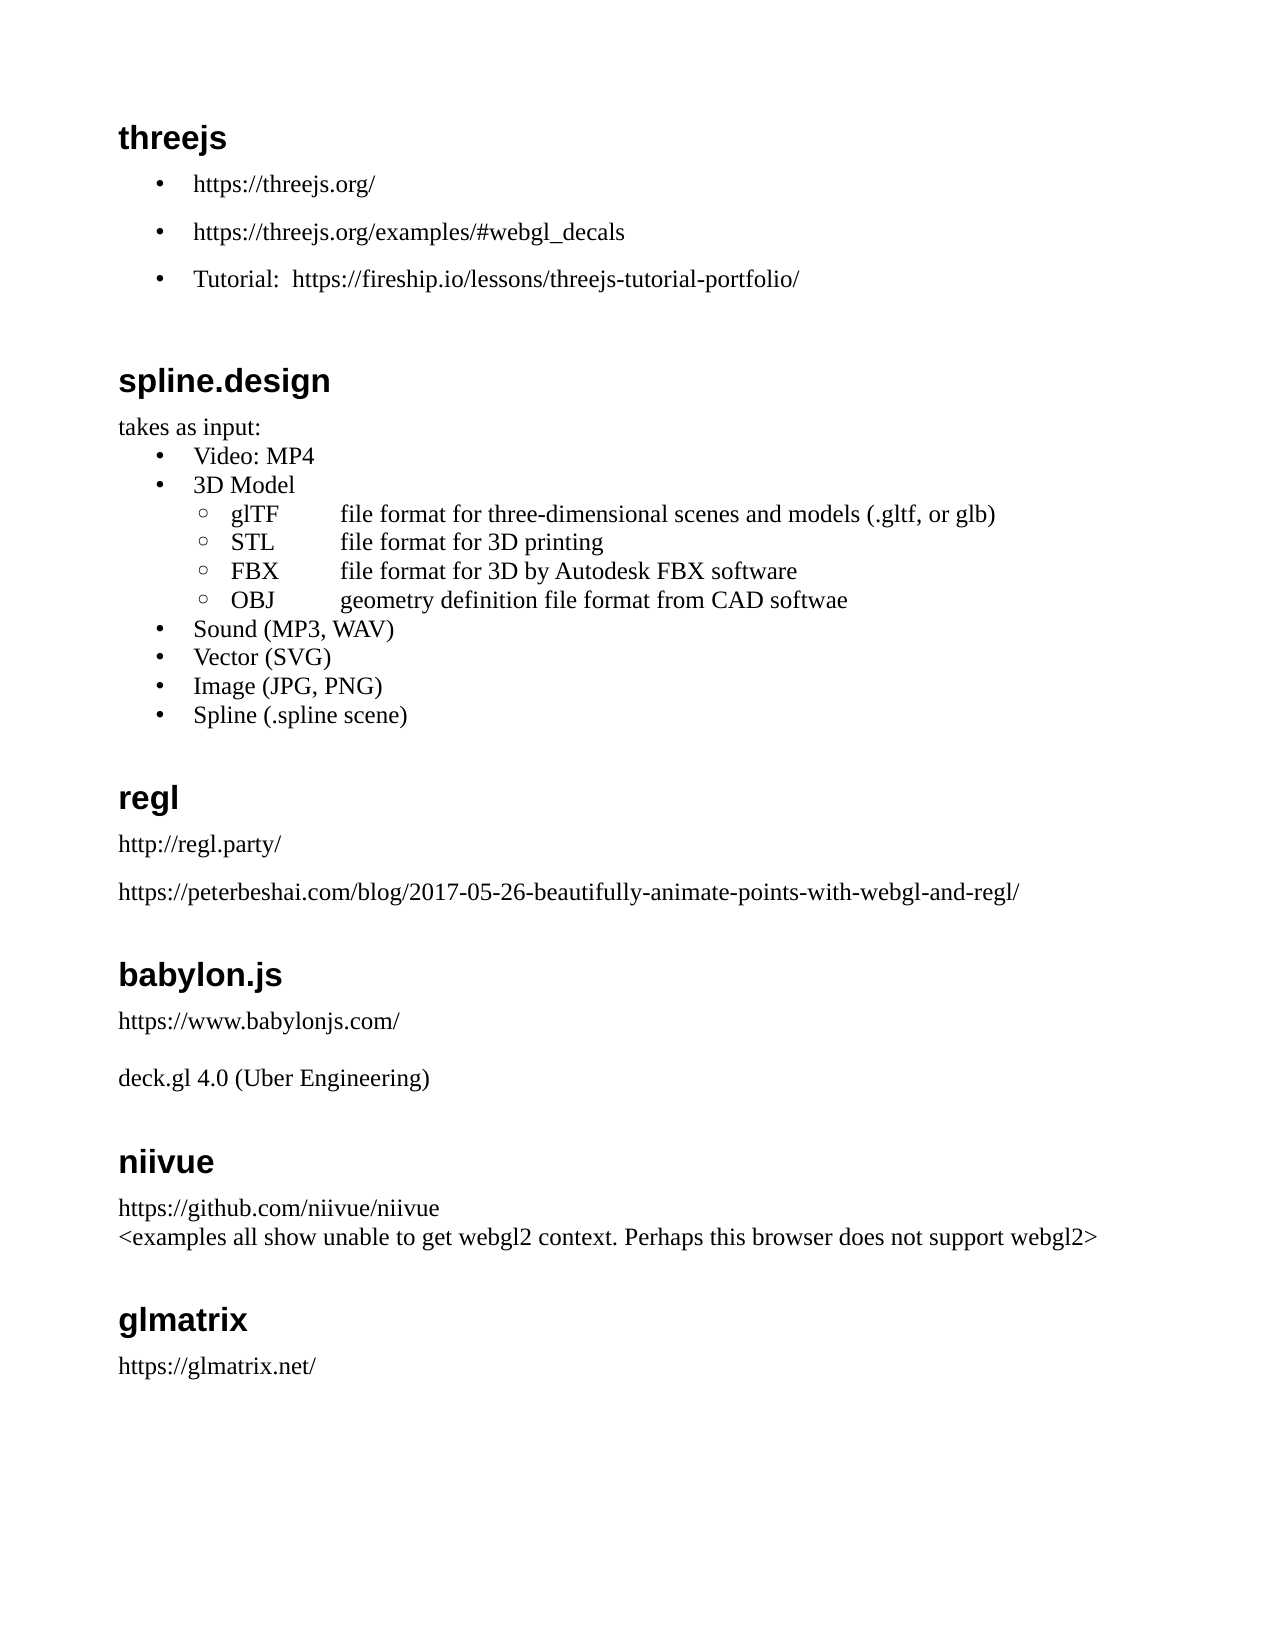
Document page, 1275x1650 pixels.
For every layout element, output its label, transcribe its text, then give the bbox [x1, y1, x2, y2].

subtitle babylon.js [118, 955, 1157, 993]
list Video: MP4 [156, 441, 1157, 470]
list Image (JPG, PNG) [156, 671, 1157, 700]
subtitle regl [118, 778, 1157, 817]
text http://regl.party/ [118, 829, 1157, 858]
text takes as input: [118, 412, 1157, 441]
list Sound (MP3, WAV) [156, 614, 1157, 642]
list OBJ geometry definition file format from CAD softwae [193, 585, 1157, 614]
text https://peterbeshai.com/blog/2017-05-26-beautifully-animate-points-with-webgl-and-regl/ [118, 877, 1157, 906]
list FBX file format for 3D by Autodesk FBX software [193, 556, 1157, 585]
subtitle spline.design [118, 361, 1157, 400]
subtitle threejs [118, 118, 1157, 157]
list STL file format for 3D printing [193, 527, 1157, 556]
list Tutorial: https://fireship.io/lessons/threejs-tutorial-portfolio/ [156, 264, 1157, 293]
list 3D Model [156, 470, 1157, 499]
subtitle niivue [118, 1142, 1157, 1180]
list Vector (SVG) [156, 642, 1157, 671]
list https://threejs.org/examples/#webgl_decals [156, 217, 1157, 245]
subtitle glmatrix [118, 1300, 1157, 1338]
list https://threejs.org/ [156, 169, 1157, 198]
text https://www.babylonjs.com/ [118, 1006, 1157, 1035]
list Spline (.spline scene) [156, 700, 1157, 729]
text https://github.com/niivue/niivue [118, 1193, 1157, 1222]
text <examples all show unable to get webgl2 context. Perhaps this browser does not support webgl2> [118, 1222, 1157, 1250]
text deck.gl 4.0 (Uber Engineering) [118, 1063, 1157, 1092]
text https://glmatrix.net/ [118, 1351, 1157, 1379]
list glTF file format for three-dimensional scenes and models (.gltf, or glb) [193, 499, 1157, 527]
